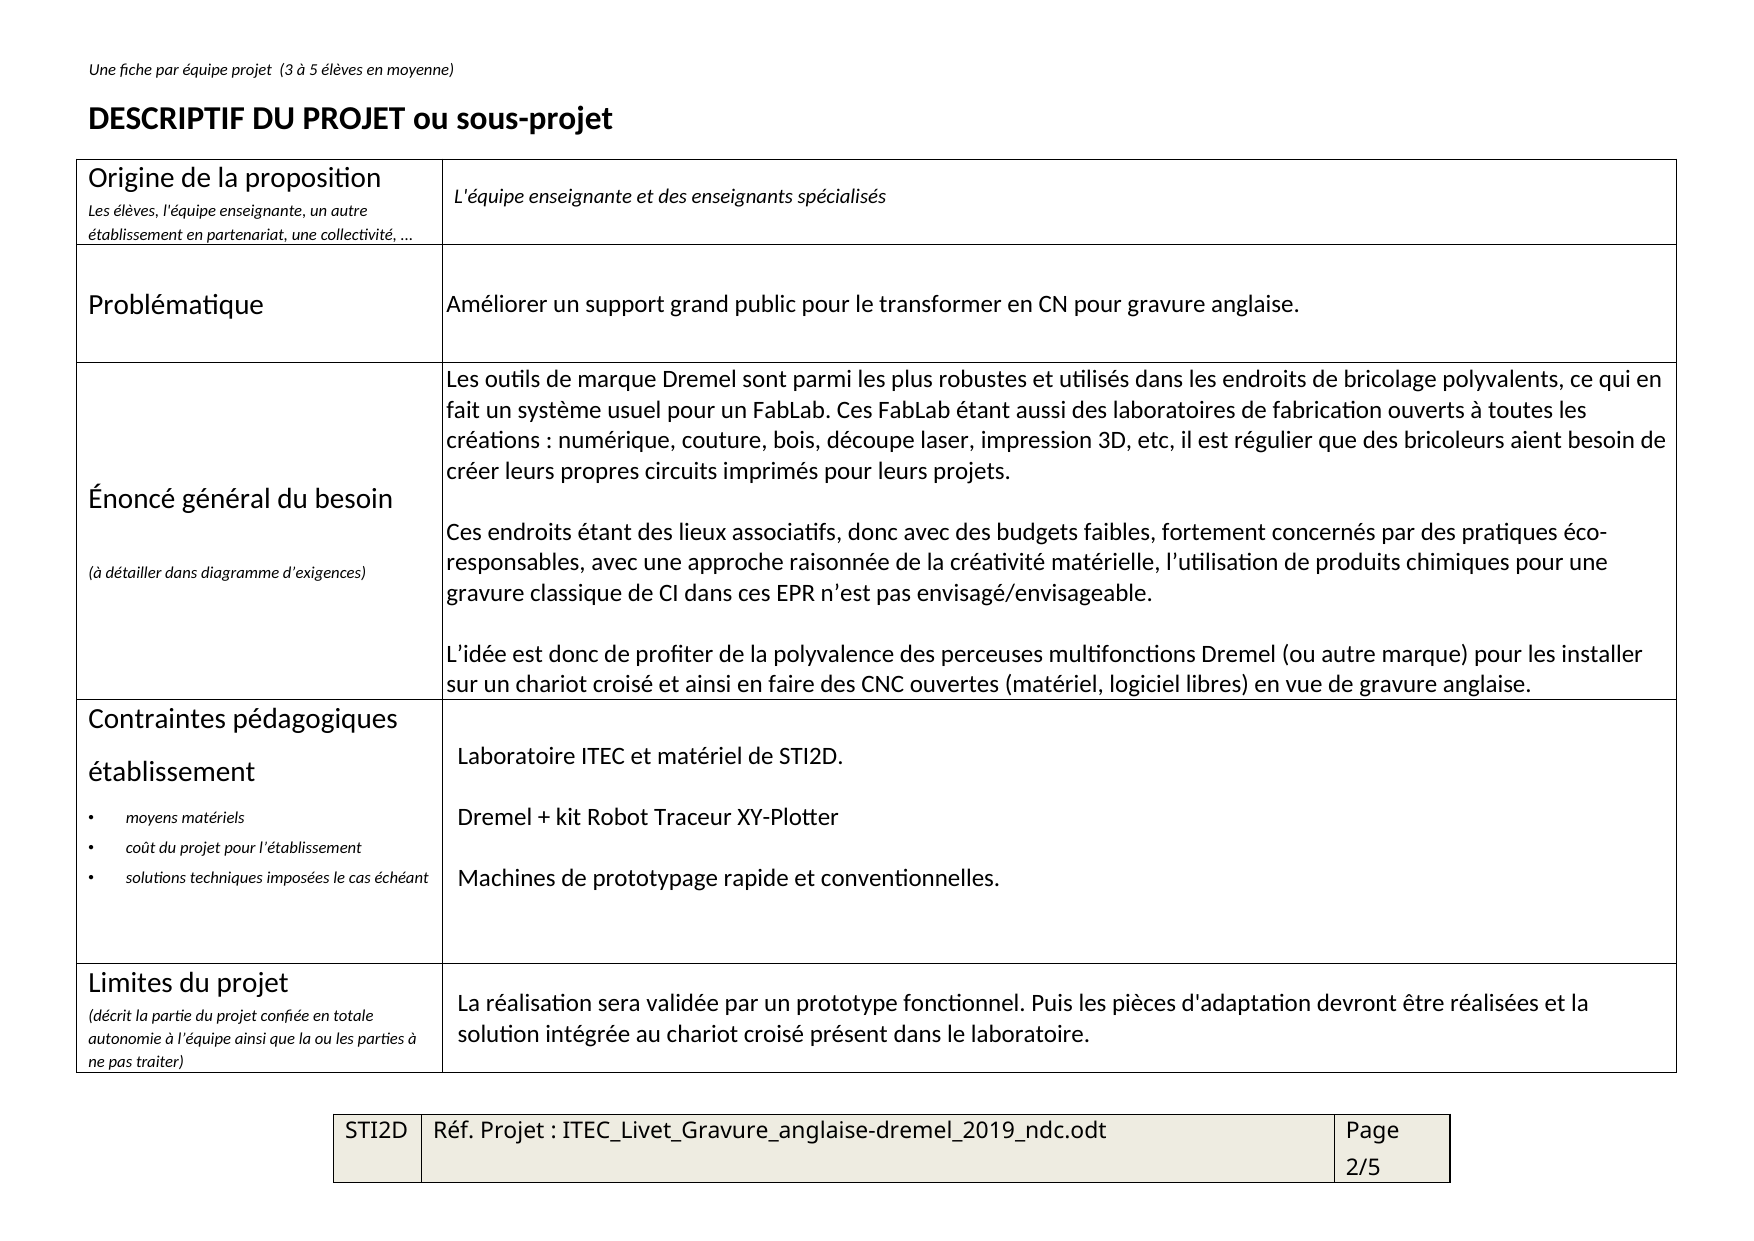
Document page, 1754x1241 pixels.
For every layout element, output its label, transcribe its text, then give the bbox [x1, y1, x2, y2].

table_header DESCRIPTIF DU PROJET ou sous-projet [77, 89, 1677, 158]
table_cell Origine de la proposition Les élèves, l'équipe enseignante, un autre établissement en partenariat, une collectivité, ... [77, 160, 442, 244]
table_cell Problématique [77, 245, 442, 362]
table_cell Les outils de marque Dremel sont parmi les plus robustes et utilisés dans les endroits de bricolage polyvalents, ce qui en fait un système usuel pour un FabLab. Ces FabLab étant aussi des laboratoires de fabrication ouverts à toutes les créations : numérique, couture, bois, découpe laser, impression 3D, etc, il est régulier que des bricoleurs aient besoin de créer leurs propres circuits imprimés pour leurs projets. Ces endroits étant des lieux associatifs, donc avec des budgets faibles, fortement concernés par des pratiques éco-responsables, avec une approche raisonnée de la créativité matérielle, l’utilisation de produits chimiques pour une gravure classique de CI dans ces EPR n’est pas envisagé/envisageable. L’idée est donc de profiter de la polyvalence des perceuses multifonctions Dremel (ou autre marque) pour les installer sur un chariot croisé et ainsi en faire des CNC ouvertes (matériel, logiciel libres) en vue de gravure anglaise. [443, 363, 1676, 699]
table_cell La réalisation sera validée par un prototype fonctionnel. Puis les pièces d'adaptation devront être réalisées et la solution intégrée au chariot croisé présent dans le laboratoire. [443, 964, 1676, 1072]
table_cell Améliorer un support grand public pour le transformer en CN pour gravure anglaise. [443, 245, 1676, 362]
table_cell Laboratoire ITEC et matériel de STI2D. Dremel + kit Robot Traceur XY-Plotter Machines de prototypage rapide et conventionnelles. [443, 700, 1676, 963]
table_cell Contraintes pédagogiques établissement moyens matériels coût du projet pour l’établissement solutions techniques imposées le cas échéant [77, 700, 442, 963]
table_cell Énoncé général du besoin (à détailler dans diagramme d’exigences) [77, 363, 442, 699]
table_cell L'équipe enseignante et des enseignants spécialisés [443, 160, 1676, 244]
table_cell Limites du projet (décrit la partie du projet confiée en totale autonomie à l’équipe ainsi que la ou les parties à ne pas traiter) [77, 964, 442, 1072]
